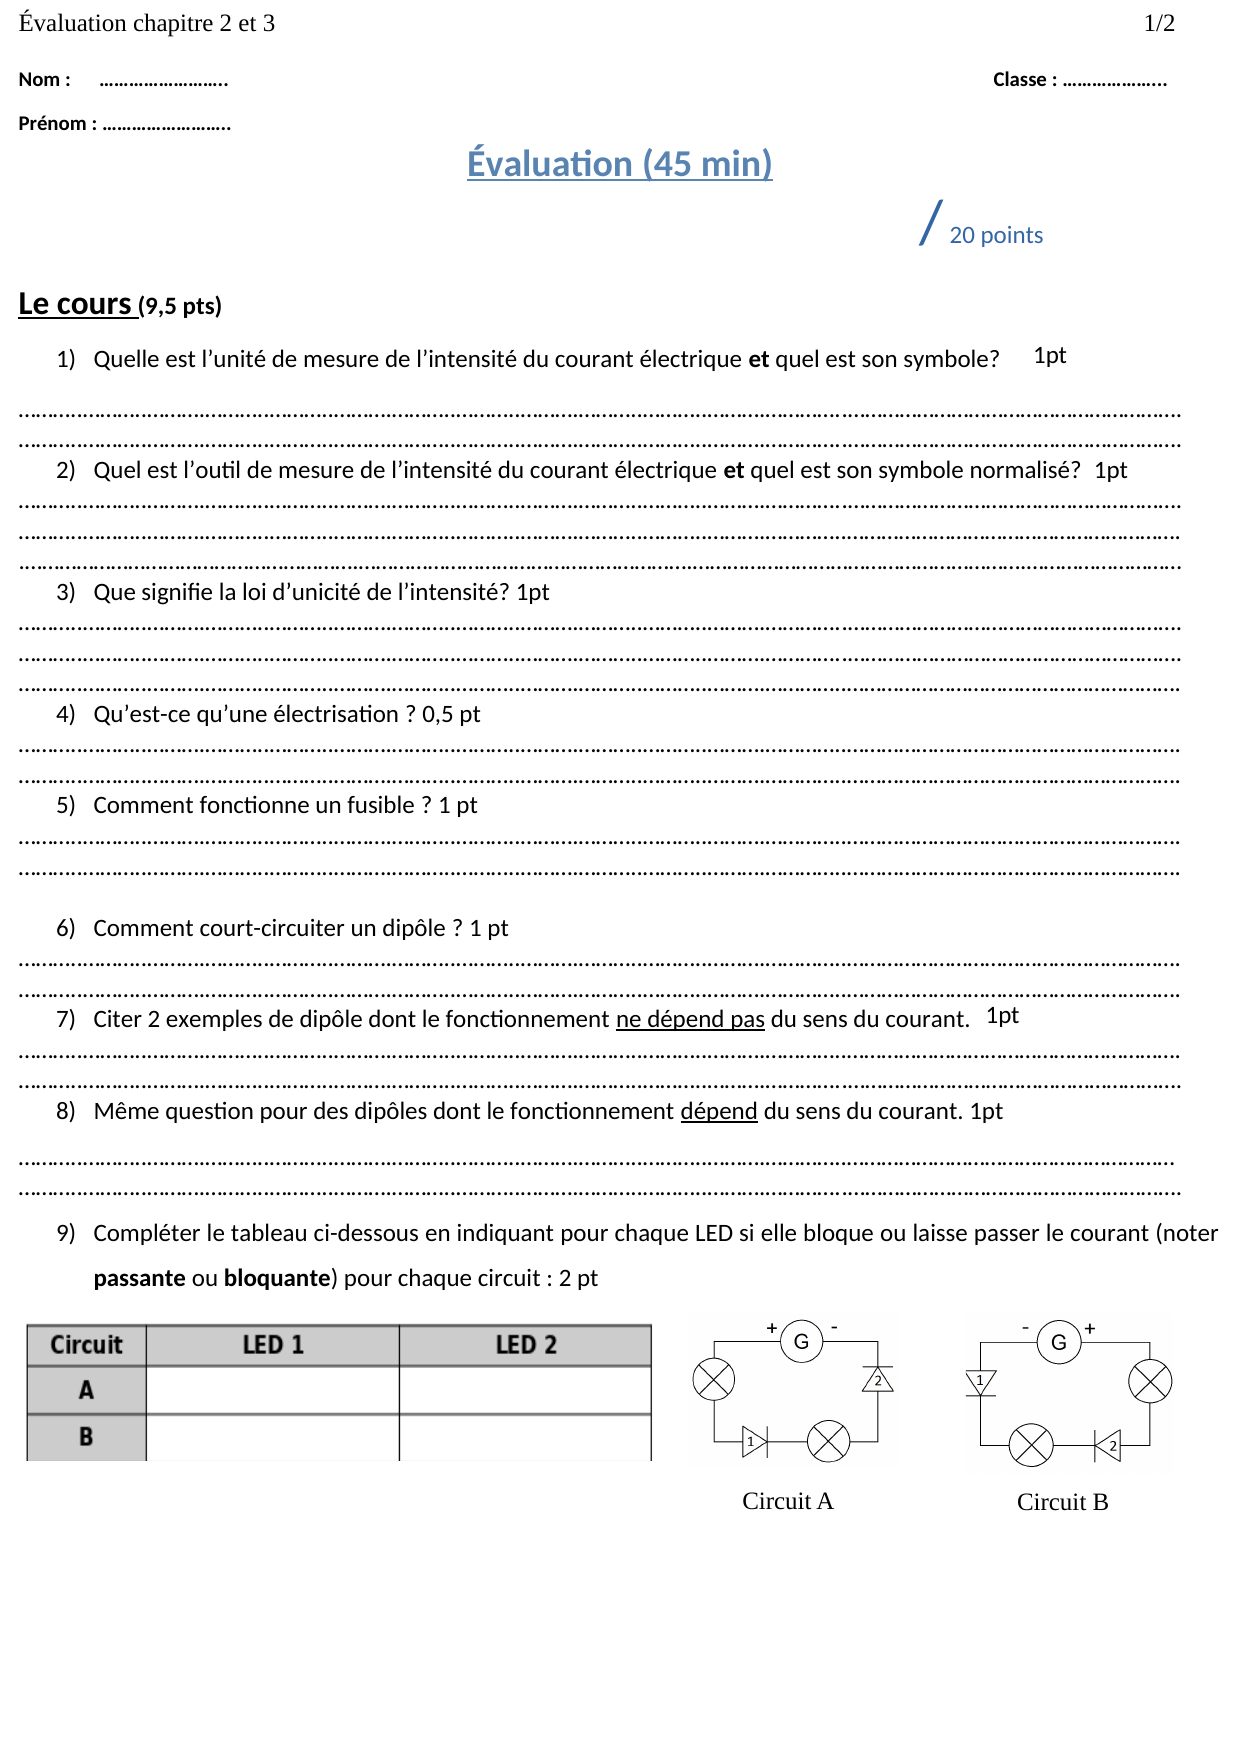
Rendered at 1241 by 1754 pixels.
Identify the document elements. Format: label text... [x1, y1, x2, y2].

text ………..………..……….………..………..……….………..………..……….………..………..……….…………..…………………………………………………. [18, 484, 1221, 515]
text Nom : …………………….. Classe : ………………... [18, 66, 1221, 92]
text ………..………..……….………..………..……….………..………..……….………..………..……….…………..…………………………………………………. [18, 423, 1221, 454]
text ………..………..……….………..………..……….………..………..……….………..………..……….…………..…………………………………………………. [18, 729, 1221, 759]
picture [687, 1313, 900, 1468]
subtitle Évaluation (45 min) [18, 139, 1221, 186]
text Le cours (9,5 pts) [18, 282, 1221, 323]
picture [23, 1316, 657, 1461]
list Compléter le tableau ci-dessous en indiquant pour chaque LED si elle bloque ou laisse passer le courant (noter passante ou bloquante) pour chaque circuit : 2 pt [56, 1217, 1221, 1293]
text ………..………..……….………..………..……….………..………..……….………..………..……….…………..…………………………………………………. [18, 1171, 1221, 1202]
list Qu’est-ce qu’une électrisation ? 0,5 pt [56, 698, 1221, 729]
list Citer 2 exemples de dipôle dont le fonctionnement ne dépend pas du sens du courant. [56, 1003, 1221, 1034]
text ………..………..……….………..………..……….………..………..……….………..………..……….…………..…………………………………………………. [18, 393, 1221, 423]
text ………..………..……….………..………..……….………..………..……….………..………..……….…………..…………………………………………………. [18, 1064, 1221, 1095]
picture [965, 1313, 1174, 1474]
list Même question pour des dipôles dont le fonctionnement dépend du sens du courant. 1pt [56, 1095, 1221, 1125]
text ………..………..……….………..………..……….………..………..……….………..………..……….…………..…………………………………………………. [18, 607, 1221, 637]
text ………..………..……….………..………..……….………..………..……….………..………..……….…………..…………………………………………………. [18, 668, 1221, 698]
text .………………………………………………….………………………………………………….………………………………………………….……………………… [18, 546, 1221, 576]
text ………..………..……….………..………..……….………..………..……….………..………..……….…………..…………………………………………………. [18, 851, 1221, 881]
list Comment court-circuiter un dipôle ? 1 pt [56, 912, 1221, 942]
text ………..………..……….………..………..……….………..………..……….………..………..……….…………..…………………………………………………. [18, 1034, 1221, 1064]
text ………..………..……….………..………..……….………..………..……….………..………..……….…………..…………………………………………………. [18, 637, 1221, 668]
text ………..………..……….………..………..……….………..………..……….………..………..……….…………..…………………………………………………. [18, 515, 1221, 546]
text ………..………..……….………..………..……….………..………..……….………..………..……….…………..………………………………………………… [18, 1141, 1221, 1171]
list Quelle est l’unité de mesure de l’intensité du courant électrique et quel est son symbole? [56, 343, 1221, 374]
text Prénom : …………………….. [18, 110, 1221, 136]
text ………..………..……….………..………..……….………..………..……….………..………..……….…………..…………………………………………………. [18, 759, 1221, 790]
list Comment fonctionne un fusible ? 1 pt [56, 790, 1221, 820]
list Quel est l’outil de mesure de l’intensité du courant électrique et quel est son symbole normalisé? [56, 454, 1221, 484]
list Que signifie la loi d’unicité de l’intensité? 1pt [56, 576, 1221, 607]
text ………..………..……….………..………..……….………..………..……….………..………..……….…………..…………………………………………………. [18, 973, 1221, 1003]
text ………..………..……….………..………..……….………..………..……….………..………..……….…………..…………………………………………………. [18, 820, 1221, 851]
text ………..………..……….………..………..……….………..………..……….………..………..……….…………..…………………………………………………. [18, 942, 1221, 973]
